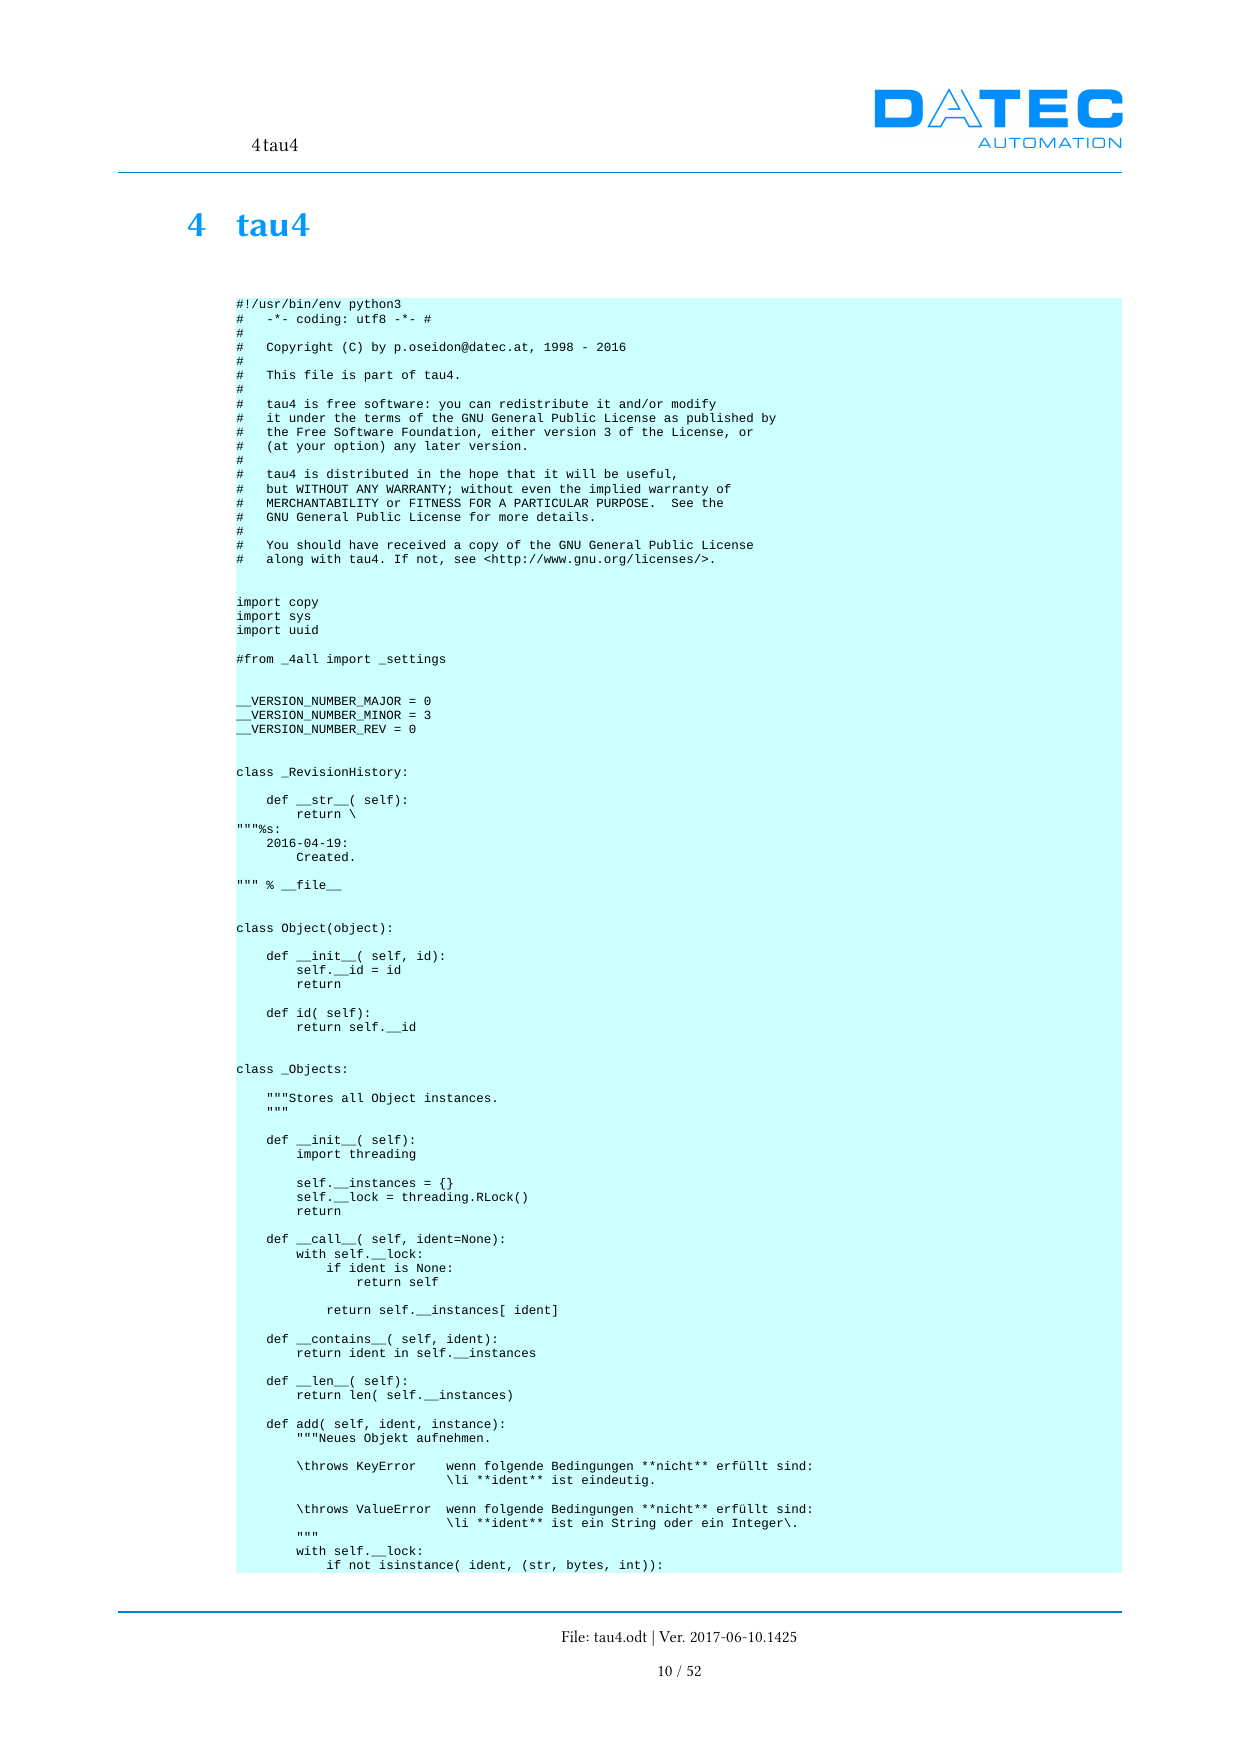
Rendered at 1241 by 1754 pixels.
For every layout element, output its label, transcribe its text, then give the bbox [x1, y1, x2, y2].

text # but WITHOUT ANY WARRANTY; without even the implied warranty of [236, 483, 1122, 497]
text # [236, 383, 1122, 398]
subtitle tau4 [207, 202, 1122, 245]
text """ [236, 1531, 1122, 1545]
text return [236, 978, 1122, 993]
text __VERSION_NUMBER_REV = 0 [236, 723, 1122, 738]
text """Neues Objekt aufnehmen. [236, 1432, 1122, 1446]
text def __len__( self): [236, 1375, 1122, 1389]
text # [236, 355, 1122, 369]
text # MERCHANTABILITY or FITNESS FOR A PARTICULAR PURPOSE. See the [236, 497, 1122, 511]
text # [236, 454, 1122, 468]
text if ident is None: [236, 1262, 1122, 1276]
text """Stores all Object instances. [236, 1092, 1122, 1106]
text \throws ValueError wenn folgende Bedingungen **nicht** erfüllt sind: [236, 1503, 1122, 1517]
text # -*- coding: utf8 -*- # [236, 313, 1122, 327]
text return self.__instances[ ident] [236, 1304, 1122, 1318]
text def add( self, ident, instance): [236, 1418, 1122, 1432]
text """ [236, 1106, 1122, 1120]
text __VERSION_NUMBER_MINOR = 3 [236, 709, 1122, 723]
text def __contains__( self, ident): [236, 1333, 1122, 1347]
text __VERSION_NUMBER_MAJOR = 0 [236, 695, 1122, 709]
text if not isinstance( ident, (str, bytes, int)): [236, 1559, 1122, 1573]
text # GNU General Public License for more details. [236, 511, 1122, 525]
text class _RevisionHistory: [236, 766, 1122, 780]
text def __str__( self): [236, 794, 1122, 808]
text return \ [236, 808, 1122, 823]
text # (at your option) any later version. [236, 440, 1122, 454]
text return len( self.__instances) [236, 1389, 1122, 1403]
text def __init__( self, id): [236, 950, 1122, 964]
text #!/usr/bin/env python3 [236, 298, 1122, 313]
text self.__instances = {} [236, 1177, 1122, 1191]
text def __init__( self): [236, 1134, 1122, 1148]
text return [236, 1205, 1122, 1219]
text #from _4all import _settings [236, 653, 1122, 667]
text """ % __file__ [236, 879, 1122, 893]
text # tau4 is free software: you can redistribute it and/or modify [236, 398, 1122, 412]
text import threading [236, 1148, 1122, 1163]
text self.__id = id [236, 964, 1122, 978]
text return self.__id [236, 1021, 1122, 1035]
text # along with tau4. If not, see <http://www.gnu.org/licenses/>. [236, 553, 1122, 568]
text \li **ident** ist ein String oder ein Integer\. [236, 1517, 1122, 1531]
text return self [236, 1276, 1122, 1290]
text # This file is part of tau4. [236, 369, 1122, 383]
text with self.__lock: [236, 1248, 1122, 1262]
picture [874, 88, 1123, 148]
text Created. [236, 851, 1122, 865]
text self.__lock = threading.RLock() [236, 1191, 1122, 1205]
text import copy [236, 596, 1122, 610]
text # the Free Software Foundation, either version 3 of the License, or [236, 426, 1122, 440]
text with self.__lock: [236, 1545, 1122, 1559]
text \throws KeyError wenn folgende Bedingungen **nicht** erfüllt sind: [236, 1460, 1122, 1474]
text # tau4 is distributed in the hope that it will be useful, [236, 468, 1122, 483]
text # it under the terms of the GNU General Public License as published by [236, 412, 1122, 426]
text # [236, 327, 1122, 341]
text return ident in self.__instances [236, 1347, 1122, 1361]
text import uuid [236, 624, 1122, 638]
text # Copyright (C) by p.oseidon@datec.at, 1998 - 2016 [236, 341, 1122, 355]
text # You should have received a copy of the GNU General Public License [236, 539, 1122, 553]
text # [236, 525, 1122, 539]
text class _Objects: [236, 1063, 1122, 1078]
text import sys [236, 610, 1122, 624]
text """%s: [236, 823, 1122, 837]
text \li **ident** ist eindeutig. [236, 1474, 1122, 1488]
text def id( self): [236, 1007, 1122, 1021]
text def __call__( self, ident=None): [236, 1233, 1122, 1248]
text class Object(object): [236, 922, 1122, 936]
text 2016-04-19: [236, 837, 1122, 851]
